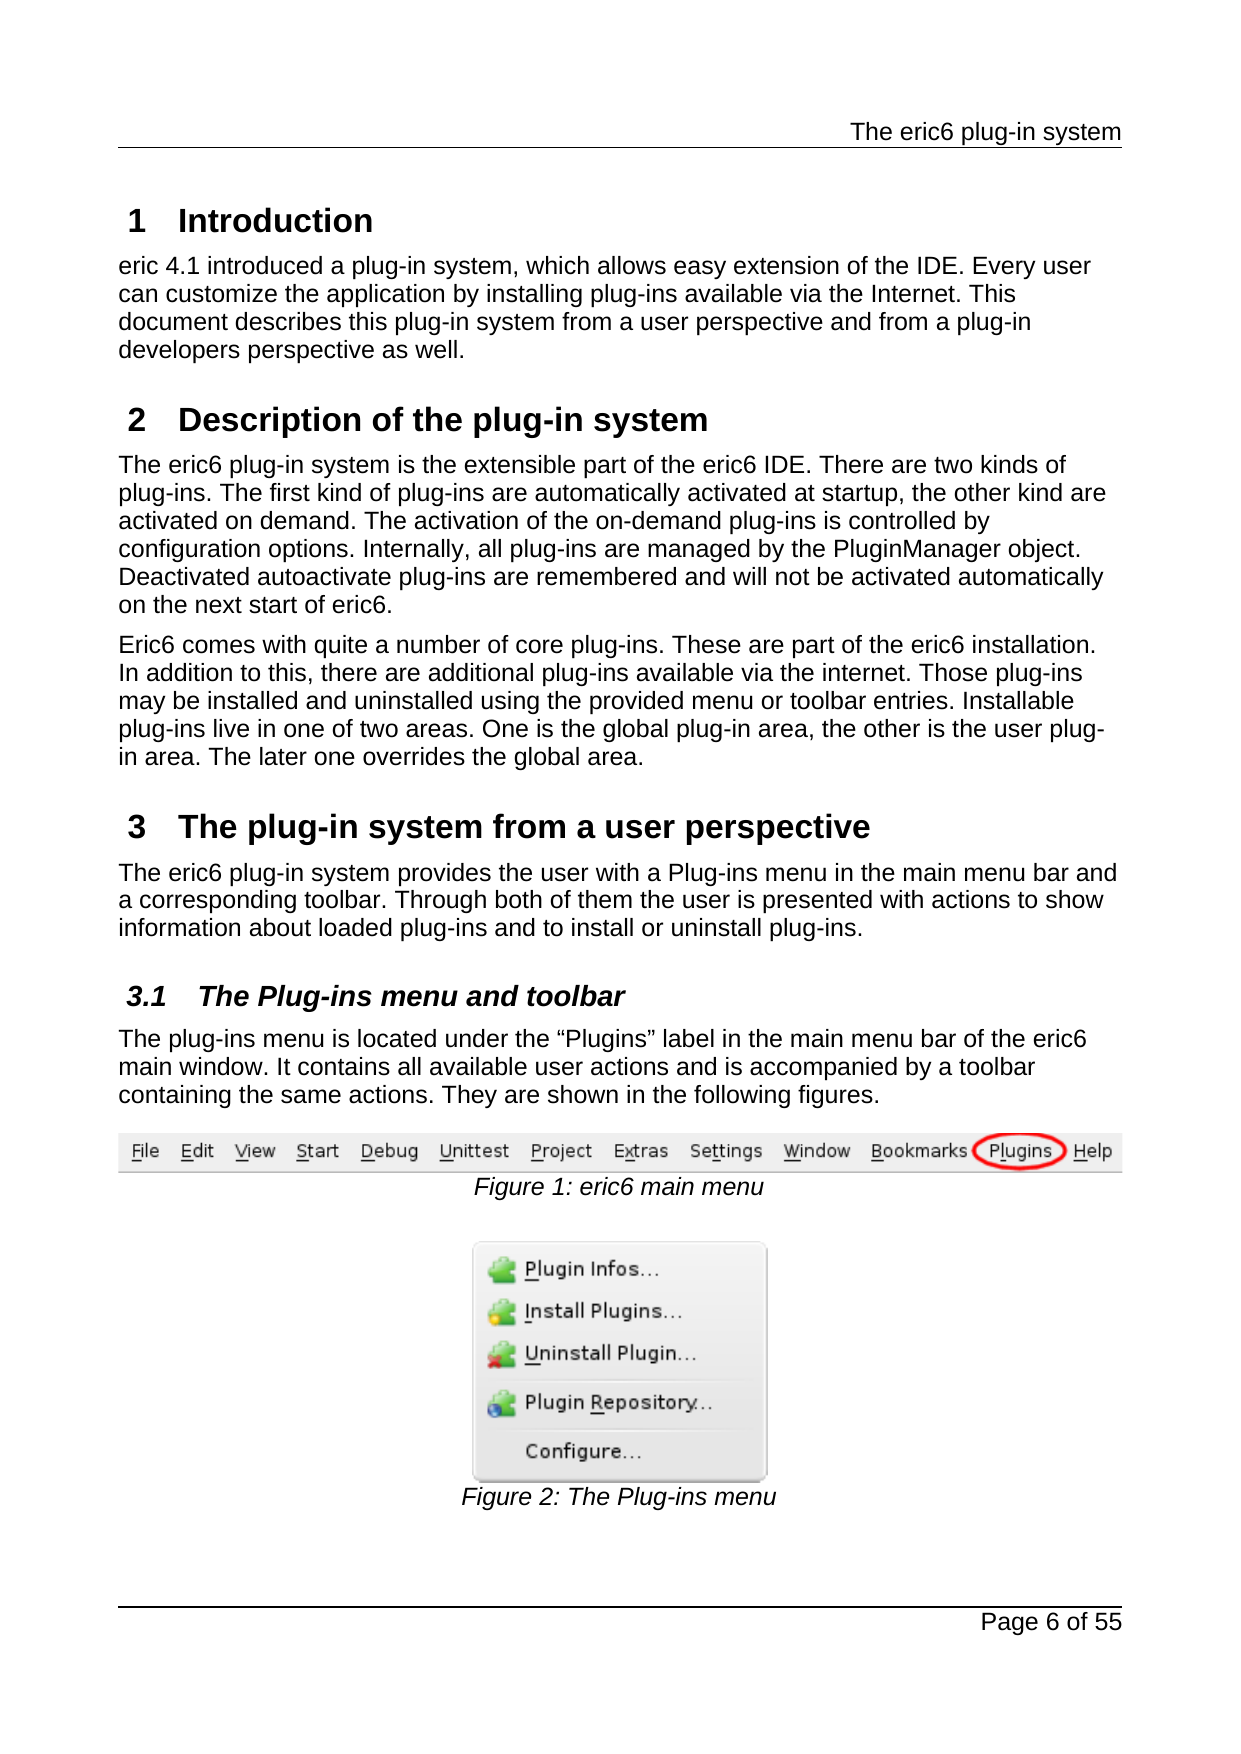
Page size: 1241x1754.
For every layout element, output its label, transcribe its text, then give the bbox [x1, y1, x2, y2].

text The plug-ins menu is located under the “Plugins” label in the main menu bar of the eric6 main window. It contains all available user actions and is accompanied by a toolbar containing the same actions. They are shown in the following figures. [118, 1025, 1122, 1108]
subtitle The plug-in system from a user perspective [118, 808, 1122, 846]
subtitle The Plug-ins menu and toolbar [118, 979, 1122, 1012]
subtitle Introduction [118, 202, 1122, 239]
text The eric6 plug-in system is the extensible part of the eric6 IDE. There are two kinds of plug-ins. The first kind of plug-ins are automatically activated at startup, the other kind are activated on demand. The activation of the on-demand plug-ins is controlled by configuration options. Internally, all plug-ins are managed by the PluginManager object. Deactivated autoactivate plug-ins are remembered and will not be activated automatically on the next start of eric6. [118, 451, 1122, 619]
text Eric6 comes with quite a number of core plug-ins. These are part of the eric6 installation. In addition to this, there are additional plug-ins available via the internet. Those plug-ins may be installed and uninstalled using the provided menu or toolbar entries. Installable plug-ins live in one of two areas. One is the global plug-in area, the other is the user plug-in area. The later one overrides the global area. [118, 631, 1122, 771]
text eric 4.1 introduced a plug-in system, which allows easy extension of the IDE. Every user can customize the application by installing plug-ins available via the Internet. This document describes this plug-in system from a user perspective and from a plug-in developers perspective as well. [118, 252, 1122, 364]
picture [472, 1241, 768, 1483]
text Figure 2: The Plug-ins menu [440, 1254, 800, 1510]
text Figure 1: eric6 main menu [118, 1173, 1122, 1201]
picture [118, 1133, 1123, 1173]
subtitle Description of the plug-in system [118, 401, 1122, 439]
text The eric6 plug-in system provides the user with a Plug-ins menu in the main menu bar and a corresponding toolbar. Through both of them the user is presented with actions to show information about loaded plug-ins and to install or uninstall plug-ins. [118, 858, 1122, 942]
